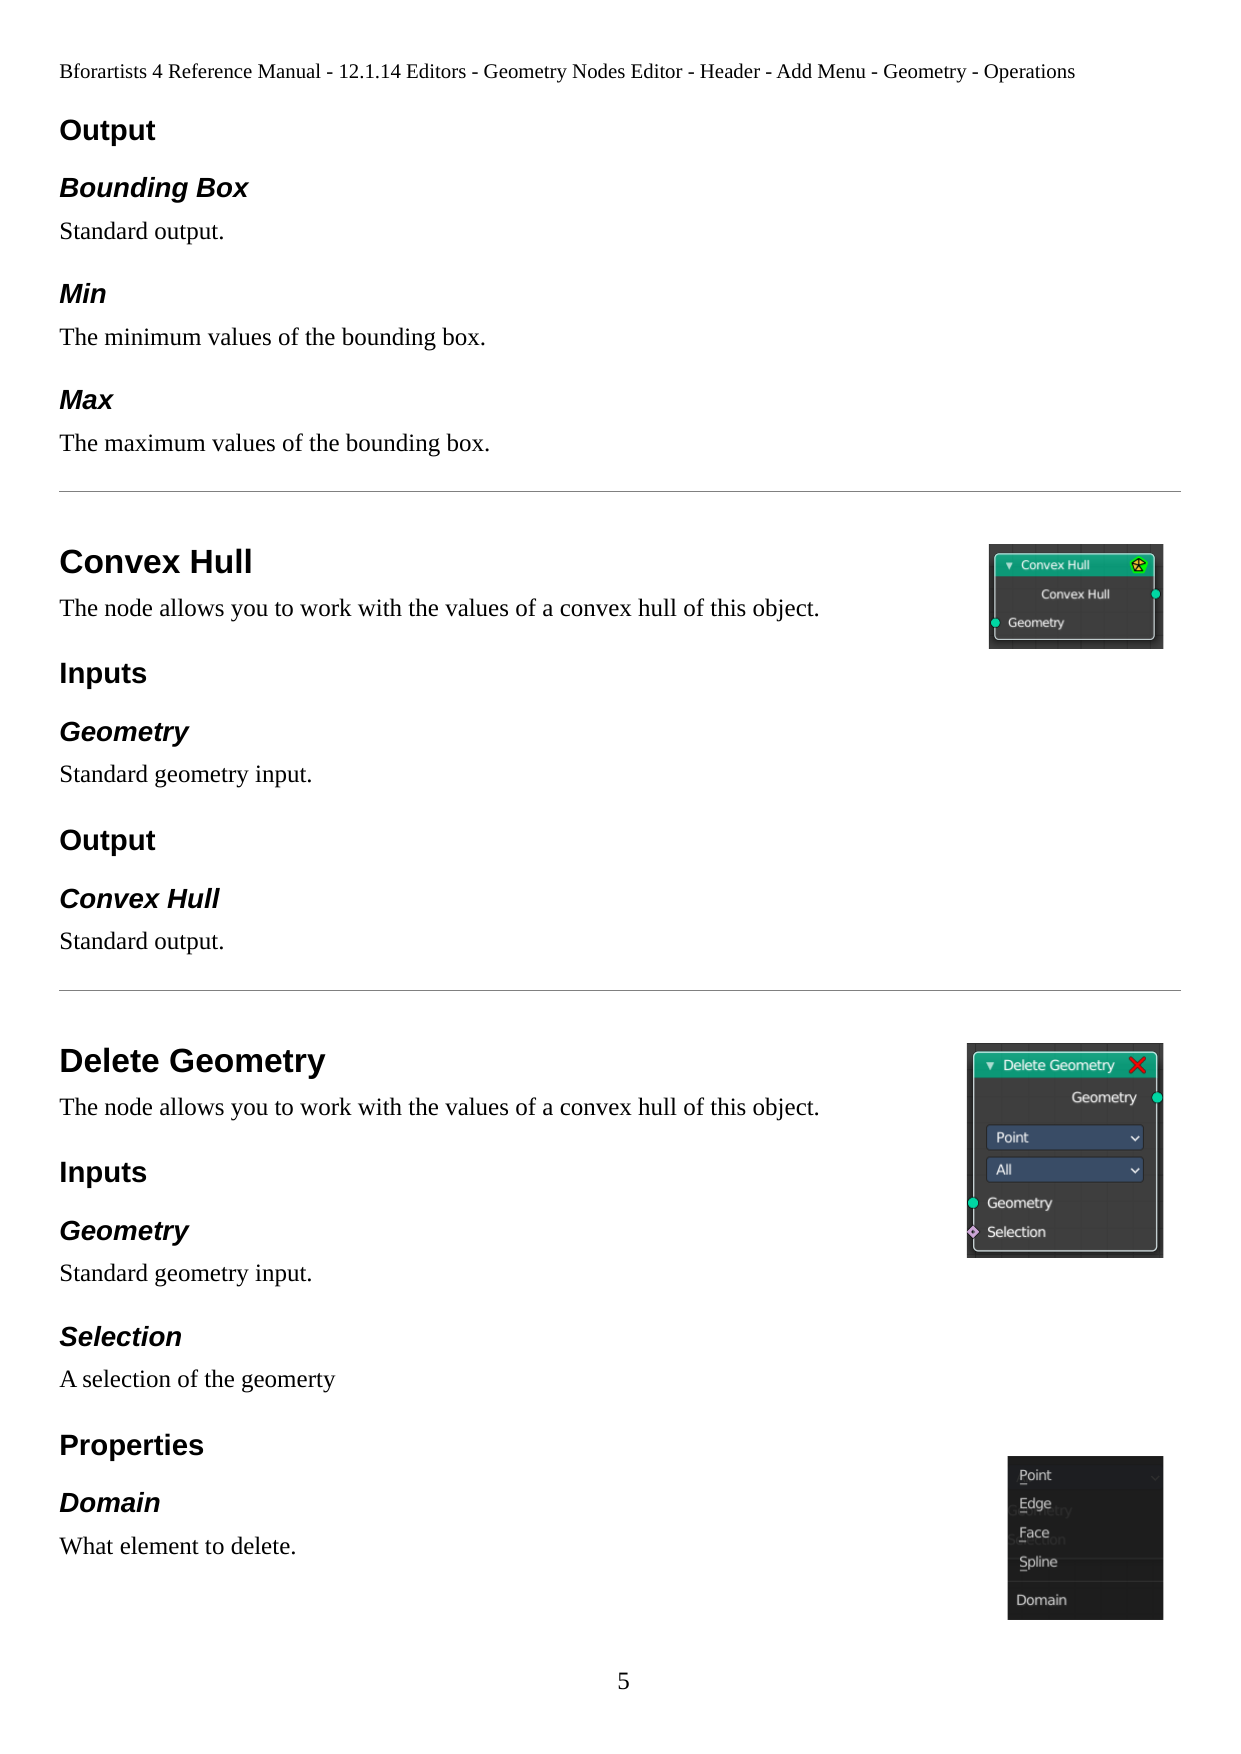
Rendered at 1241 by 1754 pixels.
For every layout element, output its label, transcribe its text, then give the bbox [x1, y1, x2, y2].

subtitle Inputs [59, 1155, 966, 1189]
subtitle [1164, 1155, 1181, 1189]
subtitle Geometry [59, 715, 1181, 747]
subtitle Convex Hull [59, 542, 1181, 580]
subtitle Output [59, 823, 1181, 857]
subtitle Domain [59, 1487, 1007, 1518]
subtitle Selection [59, 1320, 1181, 1352]
subtitle Geometry [59, 1214, 966, 1246]
subtitle Max [59, 383, 1181, 415]
subtitle Properties [59, 1428, 1181, 1462]
subtitle Inputs [59, 656, 1181, 690]
text Standard geometry input. [59, 759, 1181, 788]
subtitle [1164, 1214, 1181, 1246]
subtitle Convex Hull [59, 882, 1181, 914]
subtitle Min [59, 277, 1181, 309]
text The node allows you to work with the values of a convex hull of this object. [59, 593, 988, 622]
text What element to delete. [59, 1531, 1007, 1560]
picture [1007, 1456, 1164, 1620]
text The minimum values of the bounding box. [59, 322, 1181, 350]
text Standard output. [59, 926, 1181, 955]
picture [966, 1043, 1164, 1258]
picture [988, 544, 1164, 649]
text The node allows you to work with the values of a convex hull of this object. [59, 1092, 966, 1120]
text The maximum values of the bounding box. [59, 428, 1181, 456]
subtitle Delete Geometry [59, 1040, 1181, 1079]
subtitle Output [59, 113, 1181, 146]
text Standard geometry input. [59, 1258, 1181, 1287]
text Standard output. [59, 216, 1181, 244]
subtitle Bounding Box [59, 171, 1181, 203]
text [1164, 1531, 1181, 1560]
subtitle [1164, 1487, 1181, 1518]
text A selection of the geomerty [59, 1364, 1181, 1393]
